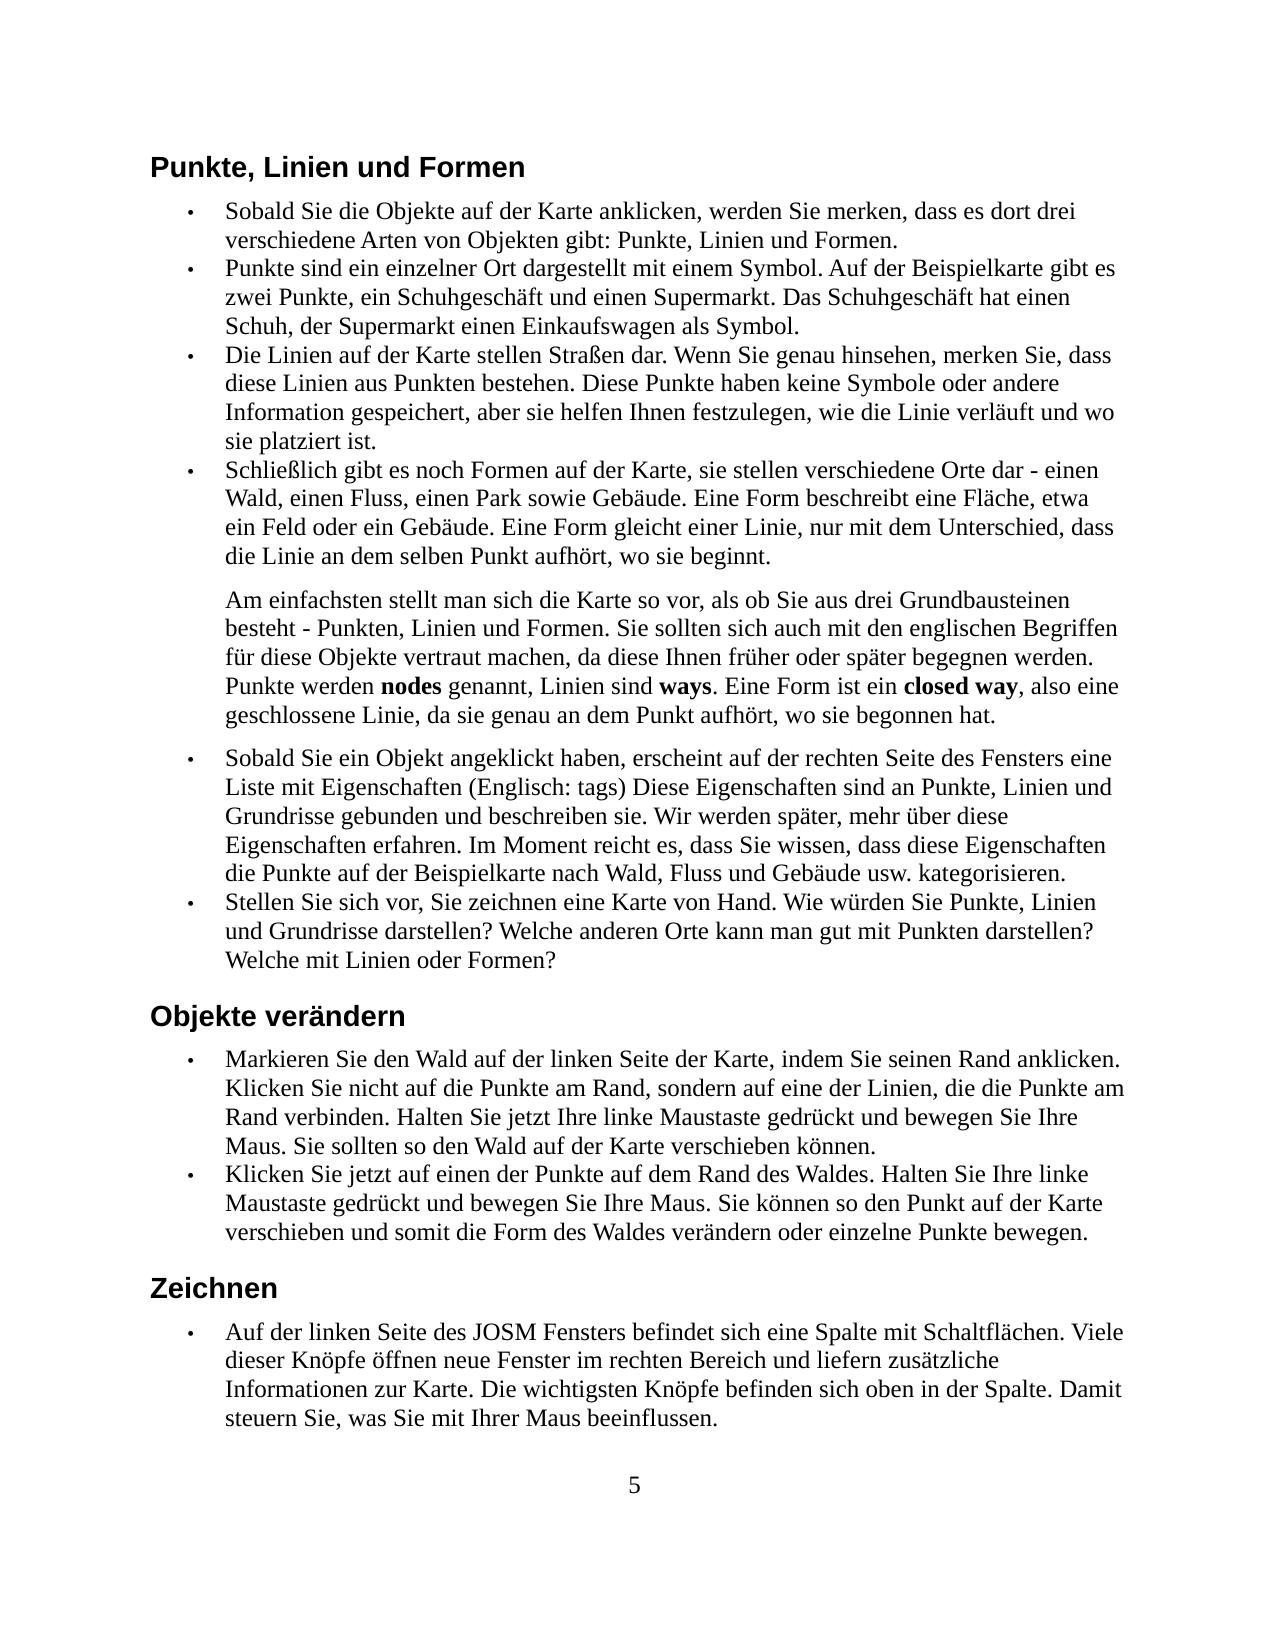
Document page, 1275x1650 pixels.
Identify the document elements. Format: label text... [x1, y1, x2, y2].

list Die Linien auf der Karte stellen Straßen dar. Wenn Sie genau hinsehen, merken Sie, dass diese Linien aus Punkten bestehen. Diese Punkte haben keine Symbole oder andere Information gespeichert, aber sie helfen Ihnen festzulegen, wie die Linie verläuft und wo sie platziert ist. [187, 340, 1125, 455]
list Sobald Sie die Objekte auf der Karte anklicken, werden Sie merken, dass es dort drei verschiedene Arten von Objekten gibt: Punkte, Linien und Formen. [187, 196, 1125, 253]
subtitle Objekte verändern [150, 998, 1125, 1032]
list Schließlich gibt es noch Formen auf der Karte, sie stellen verschiedene Orte dar - einen Wald, einen Fluss, einen Park sowie Gebäude. Eine Form beschreibt eine Fläche, etwa ein Feld oder ein Gebäude. Eine Form gleicht einer Linie, nur mit dem Unterschied, dass die Linie an dem selben Punkt aufhört, wo sie beginnt. [187, 455, 1125, 570]
text Am einfachsten stellt man sich die Karte so vor, als ob Sie aus drei Grundbausteinen besteht - Punkten, Linien und Formen. Sie sollten sich auch mit den englischen Begriffen für diese Objekte vertraut machen, da diese Ihnen früher oder später begegnen werden. Punkte werden nodes genannt, Linien sind ways. Eine Form ist ein closed way, also eine geschlossene Linie, da sie genau an dem Punkt aufhört, wo sie begonnen hat. [225, 585, 1125, 728]
subtitle Punkte, Linien und Formen [150, 150, 1125, 183]
list Sobald Sie ein Objekt angeklickt haben, erscheint auf der rechten Seite des Fensters eine Liste mit Eigenschaften (Englisch: tags) Diese Eigenschaften sind an Punkte, Linien und Grundrisse gebunden und beschreiben sie. Wir werden später, mehr über diese Eigenschaften erfahren. Im Moment reicht es, dass Sie wissen, dass diese Eigenschaften die Punkte auf der Beispielkarte nach Wald, Fluss und Gebäude usw. kategorisieren. [187, 743, 1125, 887]
list Punkte sind ein einzelner Ort dargestellt mit einem Symbol. Auf der Beispielkarte gibt es zwei Punkte, ein Schuhgeschäft und einen Supermarkt. Das Schuhgeschäft hat einen Schuh, der Supermarkt einen Einkaufswagen als Symbol. [187, 253, 1125, 340]
list Stellen Sie sich vor, Sie zeichnen eine Karte von Hand. Wie würden Sie Punkte, Linien und Grundrisse darstellen? Welche anderen Orte kann man gut mit Punkten darstellen? Welche mit Linien oder Formen? [187, 887, 1125, 973]
list Klicken Sie jetzt auf einen der Punkte auf dem Rand des Waldes. Halten Sie Ihre linke Maustaste gedrückt und bewegen Sie Ihre Maus. Sie können so den Punkt auf der Karte verschieben und somit die Form des Waldes verändern oder einzelne Punkte bewegen. [187, 1159, 1125, 1246]
list Auf der linken Seite des JOSM Fensters befindet sich eine Spalte mit Schaltflächen. Viele dieser Knöpfe öffnen neue Fenster im rechten Bereich und liefern zusätzliche Informationen zur Karte. Die wichtigsten Knöpfe befinden sich oben in der Spalte. Damit steuern Sie, was Sie mit Ihrer Maus beeinflussen. [187, 1317, 1125, 1432]
list Markieren Sie den Wald auf der linken Seite der Karte, indem Sie seinen Rand anklicken. Klicken Sie nicht auf die Punkte am Rand, sondern auf eine der Linien, die die Punkte am Rand verbinden. Halten Sie jetzt Ihre linke Maustaste gedrückt und bewegen Sie Ihre Maus. Sie sollten so den Wald auf der Karte verschieben können. [187, 1044, 1125, 1159]
subtitle Zeichnen [150, 1271, 1125, 1304]
